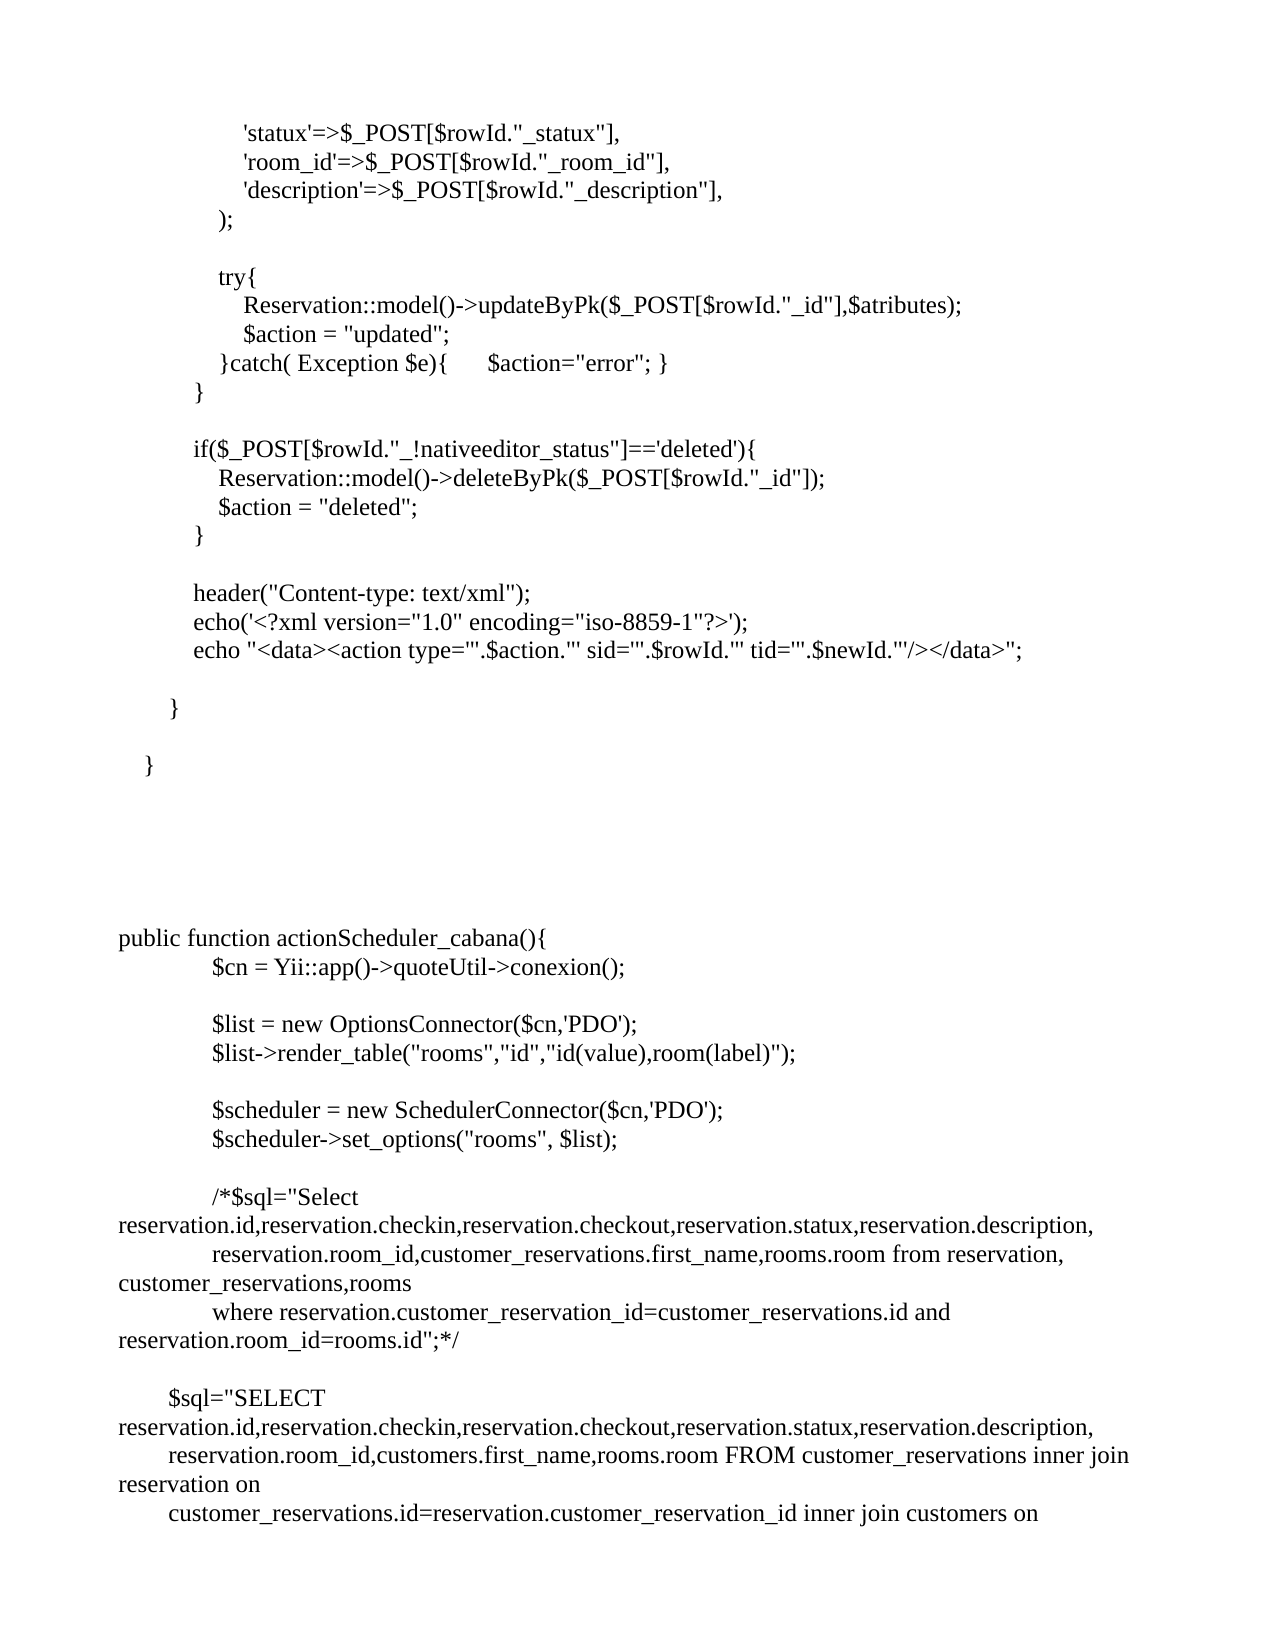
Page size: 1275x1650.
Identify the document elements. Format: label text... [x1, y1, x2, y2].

text where reservation.customer_reservation_id=customer_reservations.id and reservation.room_id=rooms.id";*/ [118, 1297, 1157, 1354]
text customer_reservations.id=reservation.customer_reservation_id inner join customers on [118, 1498, 1157, 1527]
text }catch( Exception $e){ $action="error"; } [118, 348, 1157, 377]
text if($_POST[$rowId."_!nativeeditor_status"]=='deleted'){ [118, 434, 1157, 463]
text $scheduler->set_options("rooms", $list); [118, 1124, 1157, 1153]
text $list->render_table("rooms","id","id(value),room(label)"); [118, 1038, 1157, 1067]
text header("Content-type: text/xml"); [118, 578, 1157, 607]
text ); [118, 204, 1157, 233]
text Reservation::model()->deleteByPk($_POST[$rowId."_id"]); [118, 463, 1157, 492]
text public function actionScheduler_cabana(){ [118, 923, 1157, 952]
text } [118, 751, 1157, 779]
text 'room_id'=>$_POST[$rowId."_room_id"], [118, 147, 1157, 176]
text $cn = Yii::app()->quoteUtil->conexion(); [118, 952, 1157, 981]
text try{ [118, 262, 1157, 291]
text reservation.room_id,customers.first_name,rooms.room FROM customer_reservations inner join reservation on [118, 1441, 1157, 1498]
text reservation.room_id,customer_reservations.first_name,rooms.room from reservation, customer_reservations,rooms [118, 1239, 1157, 1297]
text } [118, 377, 1157, 406]
text $sql="SELECT reservation.id,reservation.checkin,reservation.checkout,reservation.statux,reservation.description, [118, 1383, 1157, 1441]
text $action = "updated"; [118, 319, 1157, 348]
text Reservation::model()->updateByPk($_POST[$rowId."_id"],$atributes); [118, 291, 1157, 319]
text echo "<data><action type='".$action."' sid='".$rowId."' tid='".$newId."'/></data>"; [118, 636, 1157, 664]
text $action = "deleted"; [118, 492, 1157, 521]
text 'description'=>$_POST[$rowId."_description"], [118, 176, 1157, 204]
text /*$sql="Select reservation.id,reservation.checkin,reservation.checkout,reservation.statux,reservation.description, [118, 1182, 1157, 1239]
text } [118, 693, 1157, 722]
text 'statux'=>$_POST[$rowId."_statux"], [118, 118, 1157, 147]
text $list = new OptionsConnector($cn,'PDO'); [118, 1009, 1157, 1038]
text } [118, 521, 1157, 549]
text $scheduler = new SchedulerConnector($cn,'PDO'); [118, 1096, 1157, 1124]
text echo('<?xml version="1.0" encoding="iso-8859-1"?>'); [118, 607, 1157, 636]
